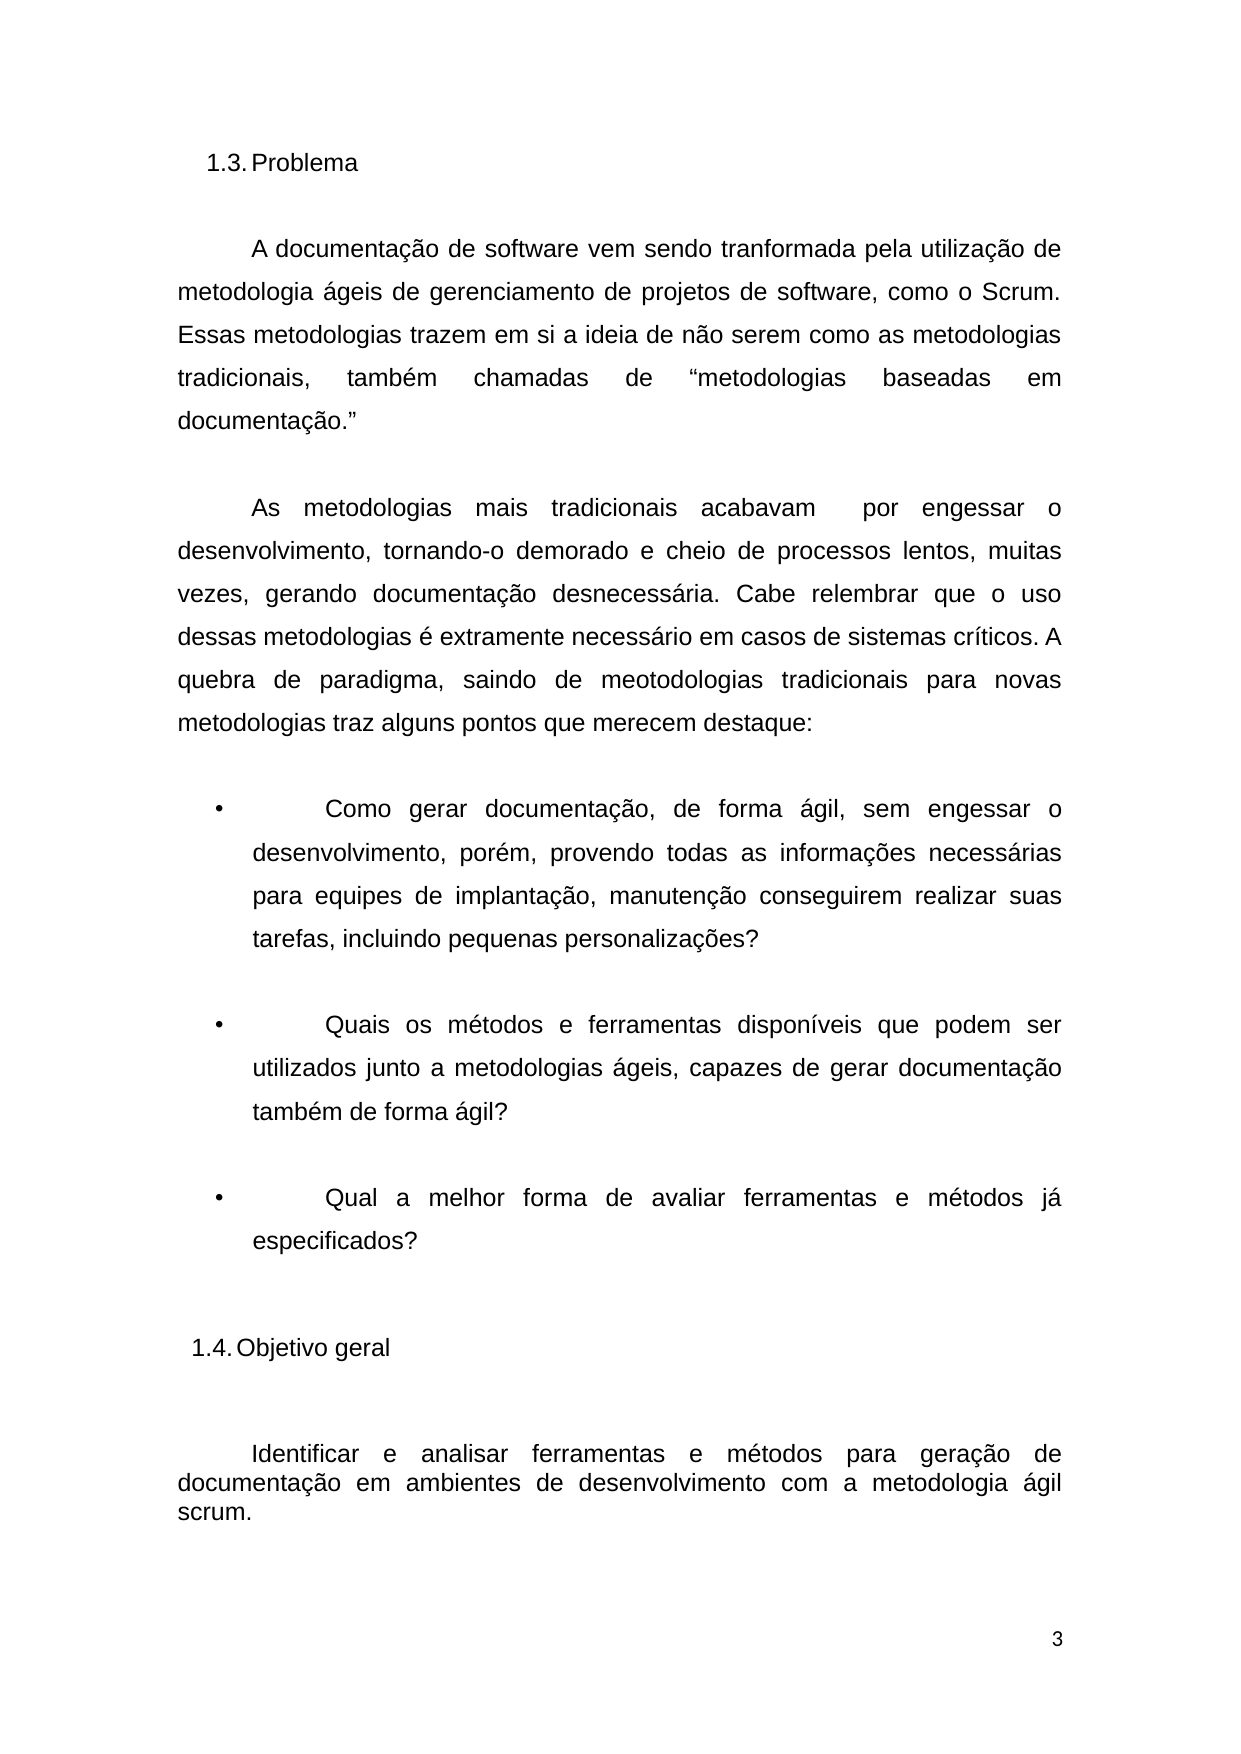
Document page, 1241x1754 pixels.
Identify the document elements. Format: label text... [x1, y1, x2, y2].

subtitle Problema [206, 148, 1063, 176]
text A documentação de software vem sendo tranformada pela utilização de metodologia ágeis de gerenciamento de projetos de software, como o Scrum. Essas metodologias trazem em si a ideia de não serem como as metodologias tradicionais, também chamadas de “metodologias baseadas em documentação.” [177, 234, 1063, 435]
text Identificar e analisar ferramentas e métodos para geração de documentação em ambientes de desenvolvimento com a metodologia ágil scrum. [177, 1439, 1063, 1525]
text As metodologias mais tradicionais acabavam por engessar o desenvolvimento, tornando-o demorado e cheio de processos lentos, muitas vezes, gerando documentação desnecessária. Cabe relembrar que o uso dessas metodologias é extramente necessário em casos de sistemas críticos. A quebra de paradigma, saindo de meotodologias tradicionais para novas metodologias traz alguns pontos que merecem destaque: [177, 493, 1063, 737]
subtitle Objetivo geral [191, 1333, 1063, 1362]
list Quais os métodos e ferramentas disponíveis que podem ser utilizados junto a metodologias ágeis, capazes de gerar documentação também de forma ágil? [215, 1010, 1063, 1125]
list Como gerar documentação, de forma ágil, sem engessar o desenvolvimento, porém, provendo todas as informações necessárias para equipes de implantação, manutenção conseguirem realizar suas tarefas, incluindo pequenas personalizações? [215, 794, 1063, 953]
list Qual a melhor forma de avaliar ferramentas e métodos já especificados? [215, 1183, 1063, 1255]
